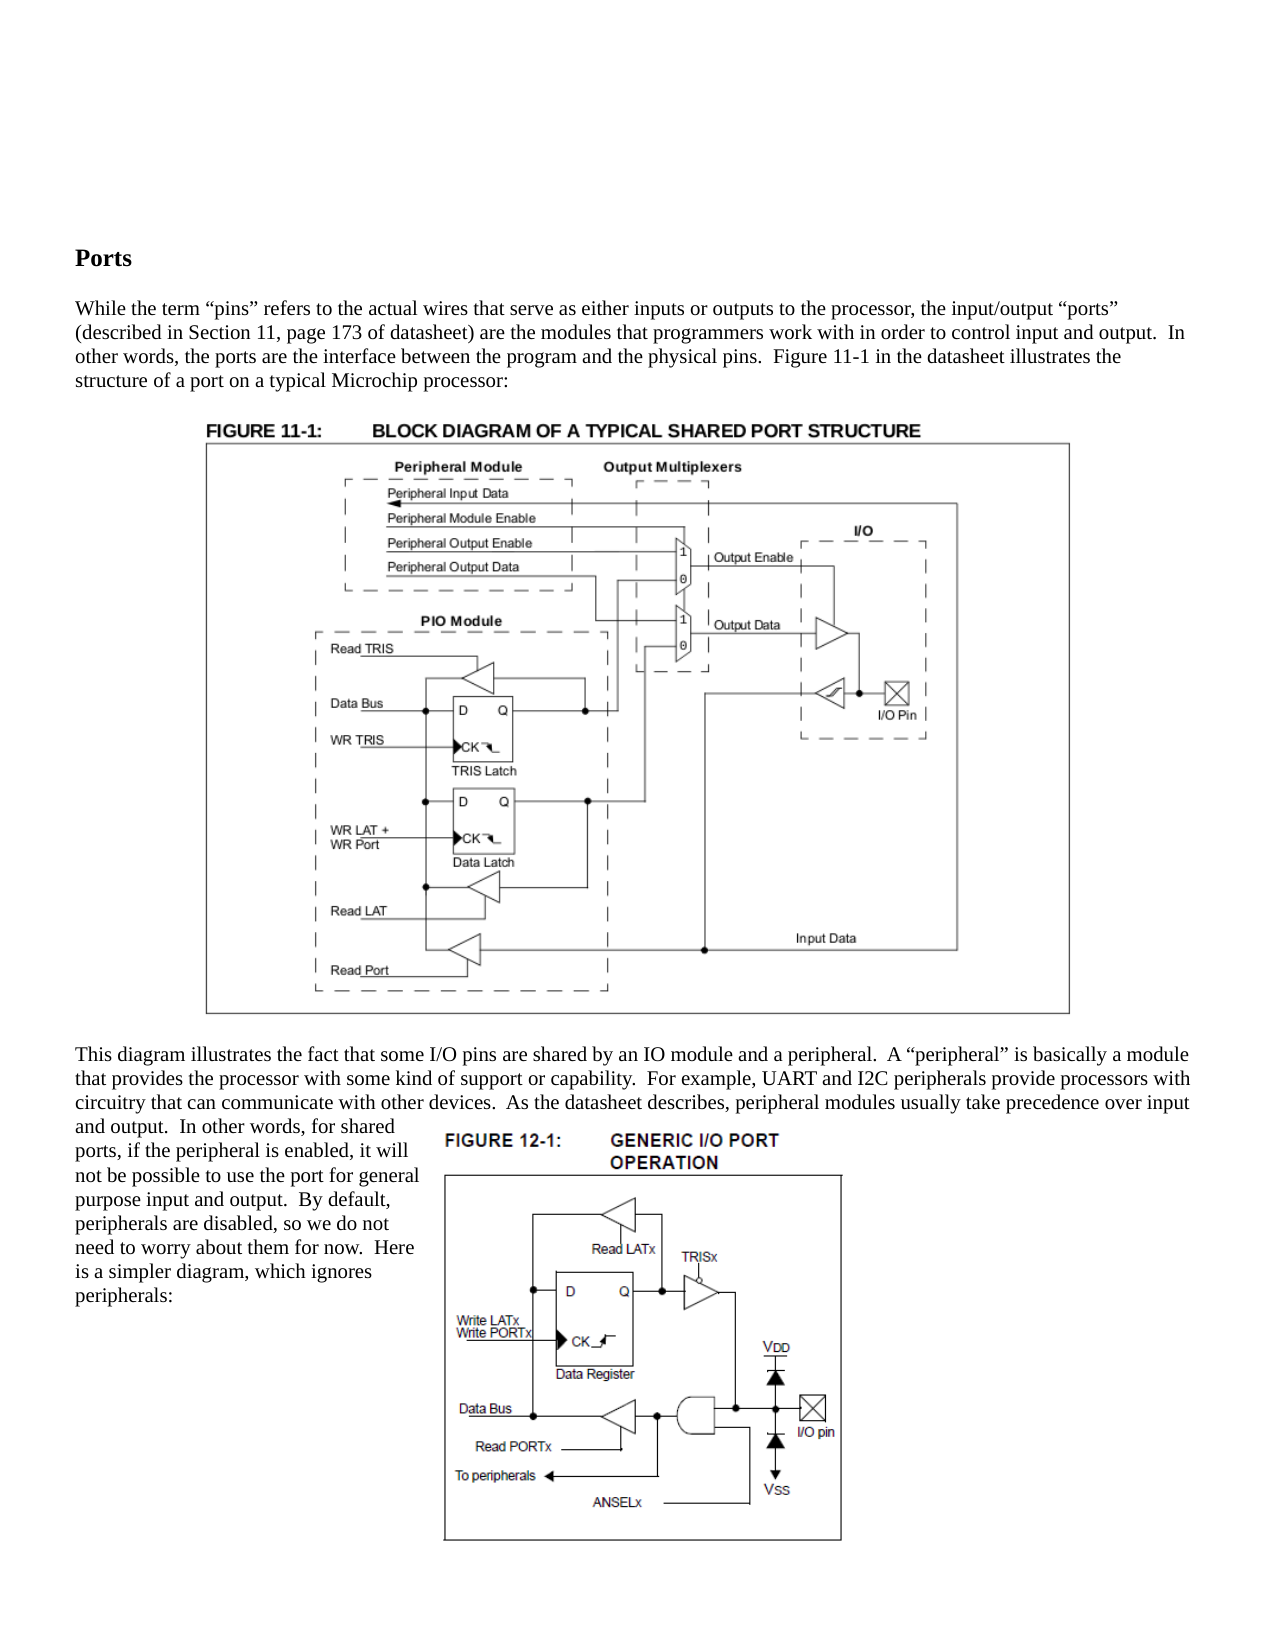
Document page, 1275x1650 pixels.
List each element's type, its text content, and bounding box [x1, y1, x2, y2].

picture [430, 1120, 845, 1544]
text This diagram illustrates the fact that some I/O pins are shared by an IO module and a peripheral. A “peripheral” is basically a module that provides the processor with some kind of support or capability. For example, UART and I2C peripherals provide processors with circuitry that can communicate with other devices. As the datasheet describes, peripheral modules usually take precedence over input and output. In other words, for shared ports, if the peripheral is enabled, it will not be possible to use the port for general purpose input and output. By default, peripherals are disabled, so we do not need to worry about them for now. Here is a simpler diagram, which ignores peripherals: [75, 1042, 1200, 1307]
text Ports [75, 243, 1200, 272]
picture [200, 416, 1075, 1020]
text While the term “pins” refers to the actual wires that serve as either inputs or outputs to the processor, the input/output “ports” (described in Section 11, page 173 of datasheet) are the modules that programmers work with in order to control input and output. In other words, the ports are the interface between the program and the physical pins. Figure 11-1 in the datasheet illustrates the structure of a port on a typical Microchip processor: [75, 296, 1200, 392]
